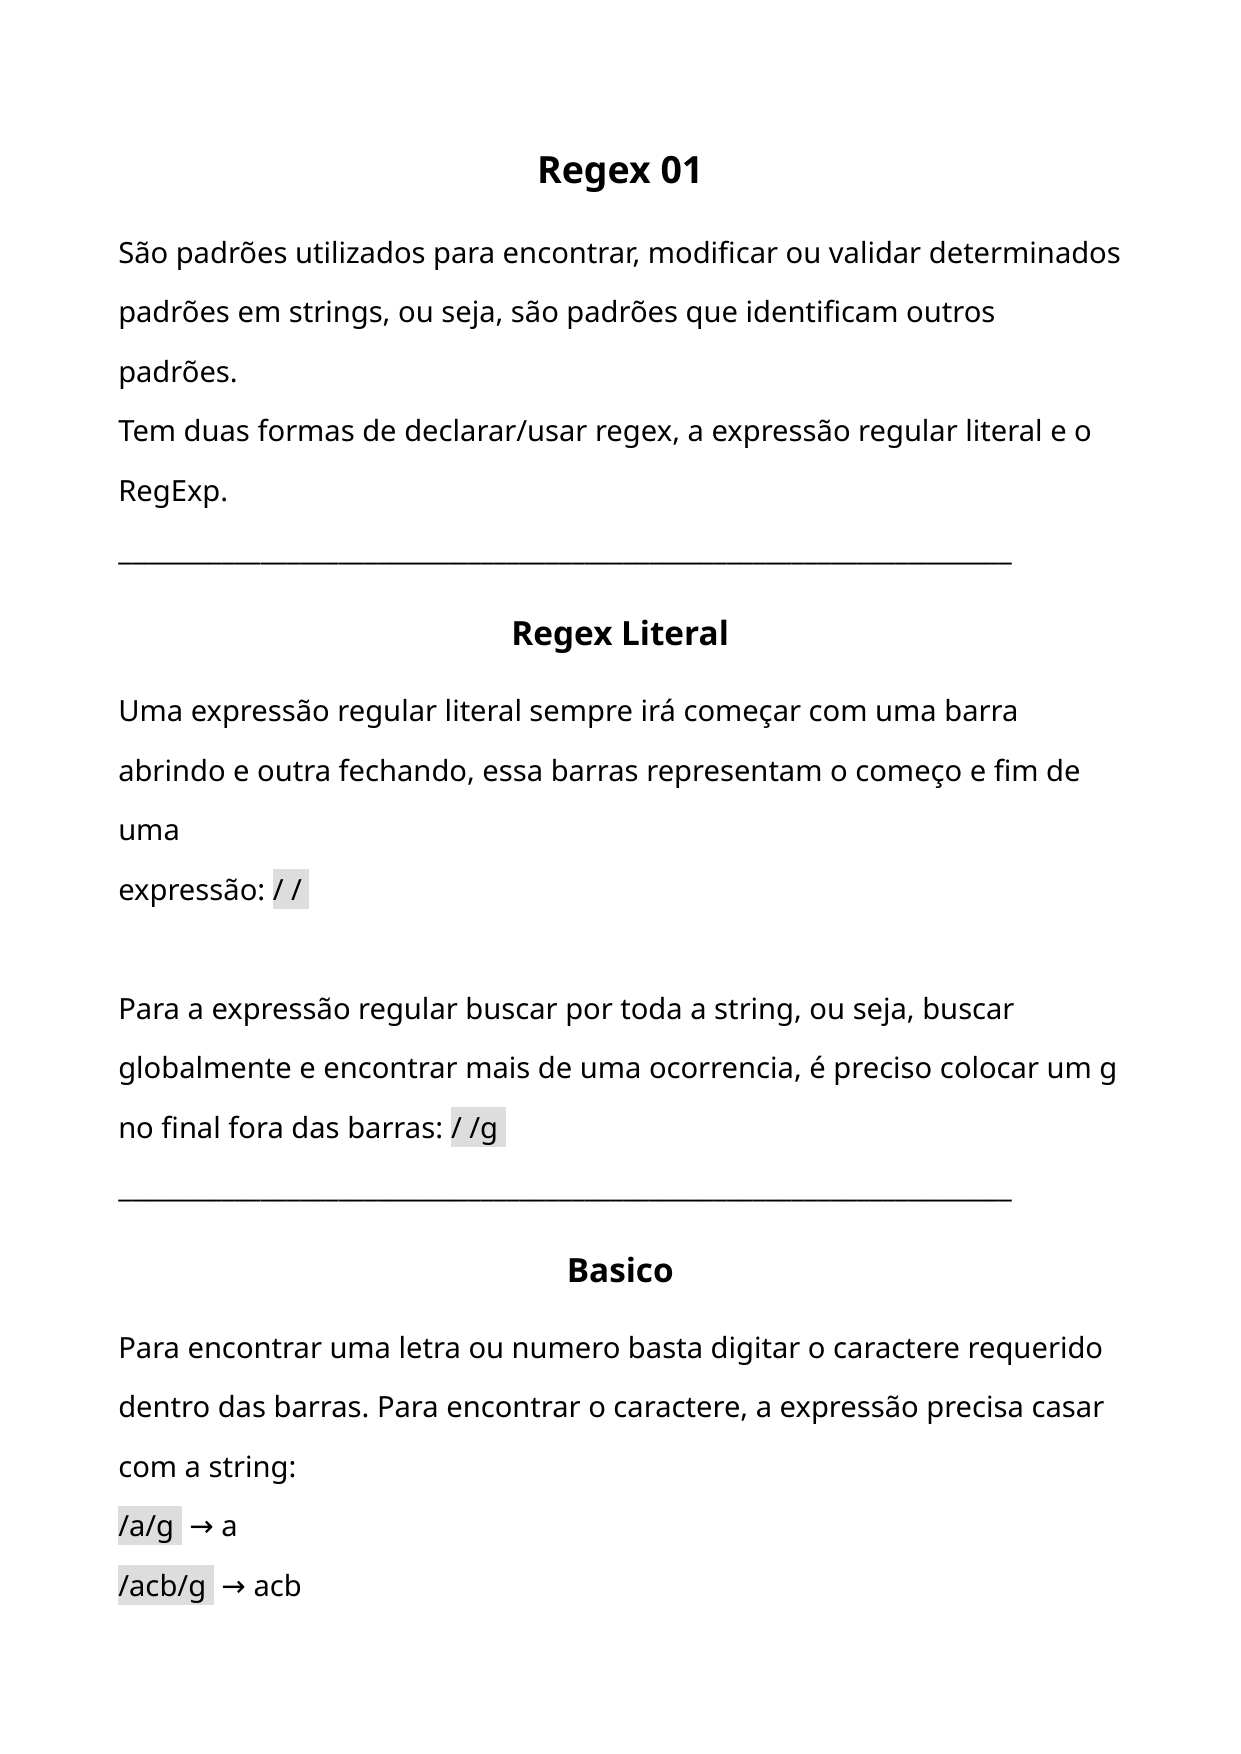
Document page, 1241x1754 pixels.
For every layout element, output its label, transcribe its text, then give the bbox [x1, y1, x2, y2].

subtitle Basico [118, 1247, 1122, 1292]
text Para a expressão regular buscar por toda a string, ou seja, buscar globalmente e encontrar mais de uma ocorrencia, é preciso colocar um g no final fora das barras: / /g [118, 988, 1122, 1147]
text São padrões utilizados para encontrar, modificar ou validar determinados padrões em strings, ou seja, são padrões que identificam outros padrões. [118, 232, 1122, 391]
text Uma expressão regular literal sempre irá começar com uma barra abrindo e outra fechando, essa barras representam o começo e fim de uma [118, 691, 1122, 849]
subtitle Regex Literal [118, 610, 1122, 655]
text Tem duas formas de declarar/usar regex, a expressão regular literal e o RegExp. [118, 411, 1122, 510]
text /acb/g → acb [118, 1565, 1122, 1605]
text expressão: / / [118, 869, 1122, 909]
text /a/g → a [118, 1506, 1122, 1545]
subtitle Regex 01 [118, 143, 1122, 194]
text Para encontrar uma letra ou numero basta digitar o caractere requerido dentro das barras. Para encontrar o caractere, a expressão precisa casar com a string: [118, 1327, 1122, 1486]
text _____________________________________________________________________ [118, 1166, 1122, 1206]
text _____________________________________________________________________ [118, 529, 1122, 569]
